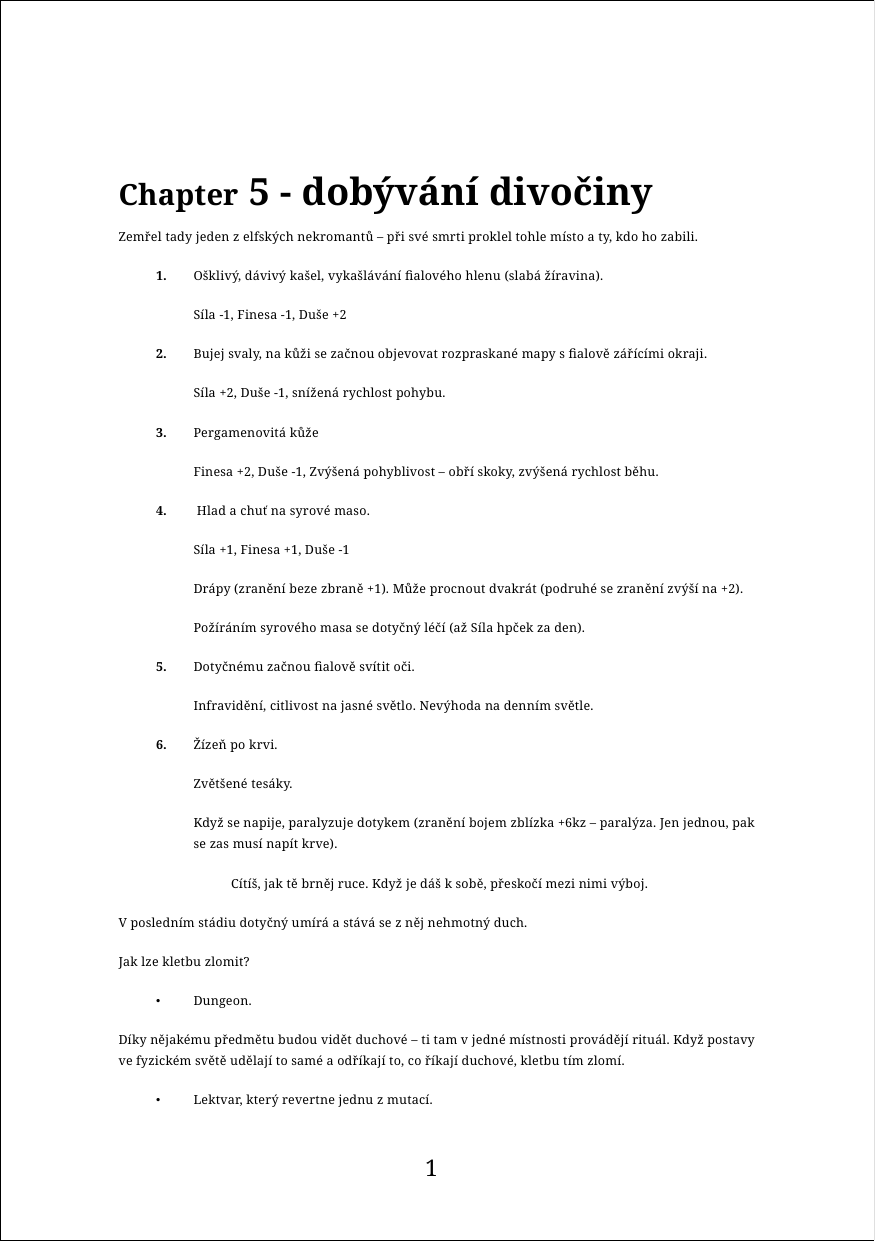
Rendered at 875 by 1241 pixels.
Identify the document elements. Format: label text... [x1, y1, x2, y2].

list Dungeon. [156, 992, 756, 1009]
list Hlad a chuť na syrové maso. [156, 502, 756, 519]
list Ošklivý, dávivý kašel, vykašlávání fialového hlenu (slabá žíravina). [156, 267, 756, 284]
list Finesa +2, Duše -1, Zvýšená pohyblivost – obří skoky, zvýšená rychlost běhu. [156, 463, 756, 480]
list Zvětšené tesáky. [156, 775, 756, 792]
list Drápy (zranění beze zbraně +1). Může procnout dvakrát (podruhé se zranění zvýší na +2). [156, 580, 756, 597]
list Síla -1, Finesa -1, Duše +2 [156, 306, 756, 323]
list Síla +1, Finesa +1, Duše -1 [156, 541, 756, 558]
list Lektvar, který revertne jednu z mutací. [156, 1091, 756, 1108]
subtitle Chapter 5 - dobývání divočiny [118, 166, 756, 217]
list Infravidění, citlivost na jasné světlo. Nevýhoda na denním světle. [156, 697, 756, 714]
list Pergamenovitá kůže [156, 424, 756, 441]
list Bujej svaly, na kůži se začnou objevovat rozpraskané mapy s fialově zářícími okraji. [156, 346, 756, 363]
list Dotyčnému začnou fialově svítit oči. [156, 658, 756, 675]
list Žízeň po krvi. [156, 736, 756, 753]
list Cítíš, jak tě brněj ruce. Když je dáš k sobě, přeskočí mezi nimi výboj. [193, 875, 756, 892]
text V posledním stádiu dotyčný umírá a stává se z něj nehmotný duch. [118, 914, 756, 931]
list Požíráním syrového masa se dotyčný léčí (až Síla hpček za den). [156, 619, 756, 636]
text Jak lze kletbu zlomit? [118, 953, 756, 970]
text Zemřel tady jeden z elfských nekromantů – při své smrti proklel tohle místo a ty, kdo ho zabili. [118, 228, 756, 245]
list Síla +2, Duše -1, snížená rychlost pohybu. [156, 384, 756, 402]
list Když se napije, paralyzuje dotykem (zranění bojem zblízka +6kz – paralýza. Jen jednou, pak se zas musí napít krve). [156, 814, 756, 853]
text Díky nějakému předmětu budou vidět duchové – ti tam v jedné místnosti provádějí rituál. Když postavy ve fyzickém světě udělají to samé a odříkají to, co říkají duchové, kletbu tím zlomí. [118, 1031, 756, 1069]
